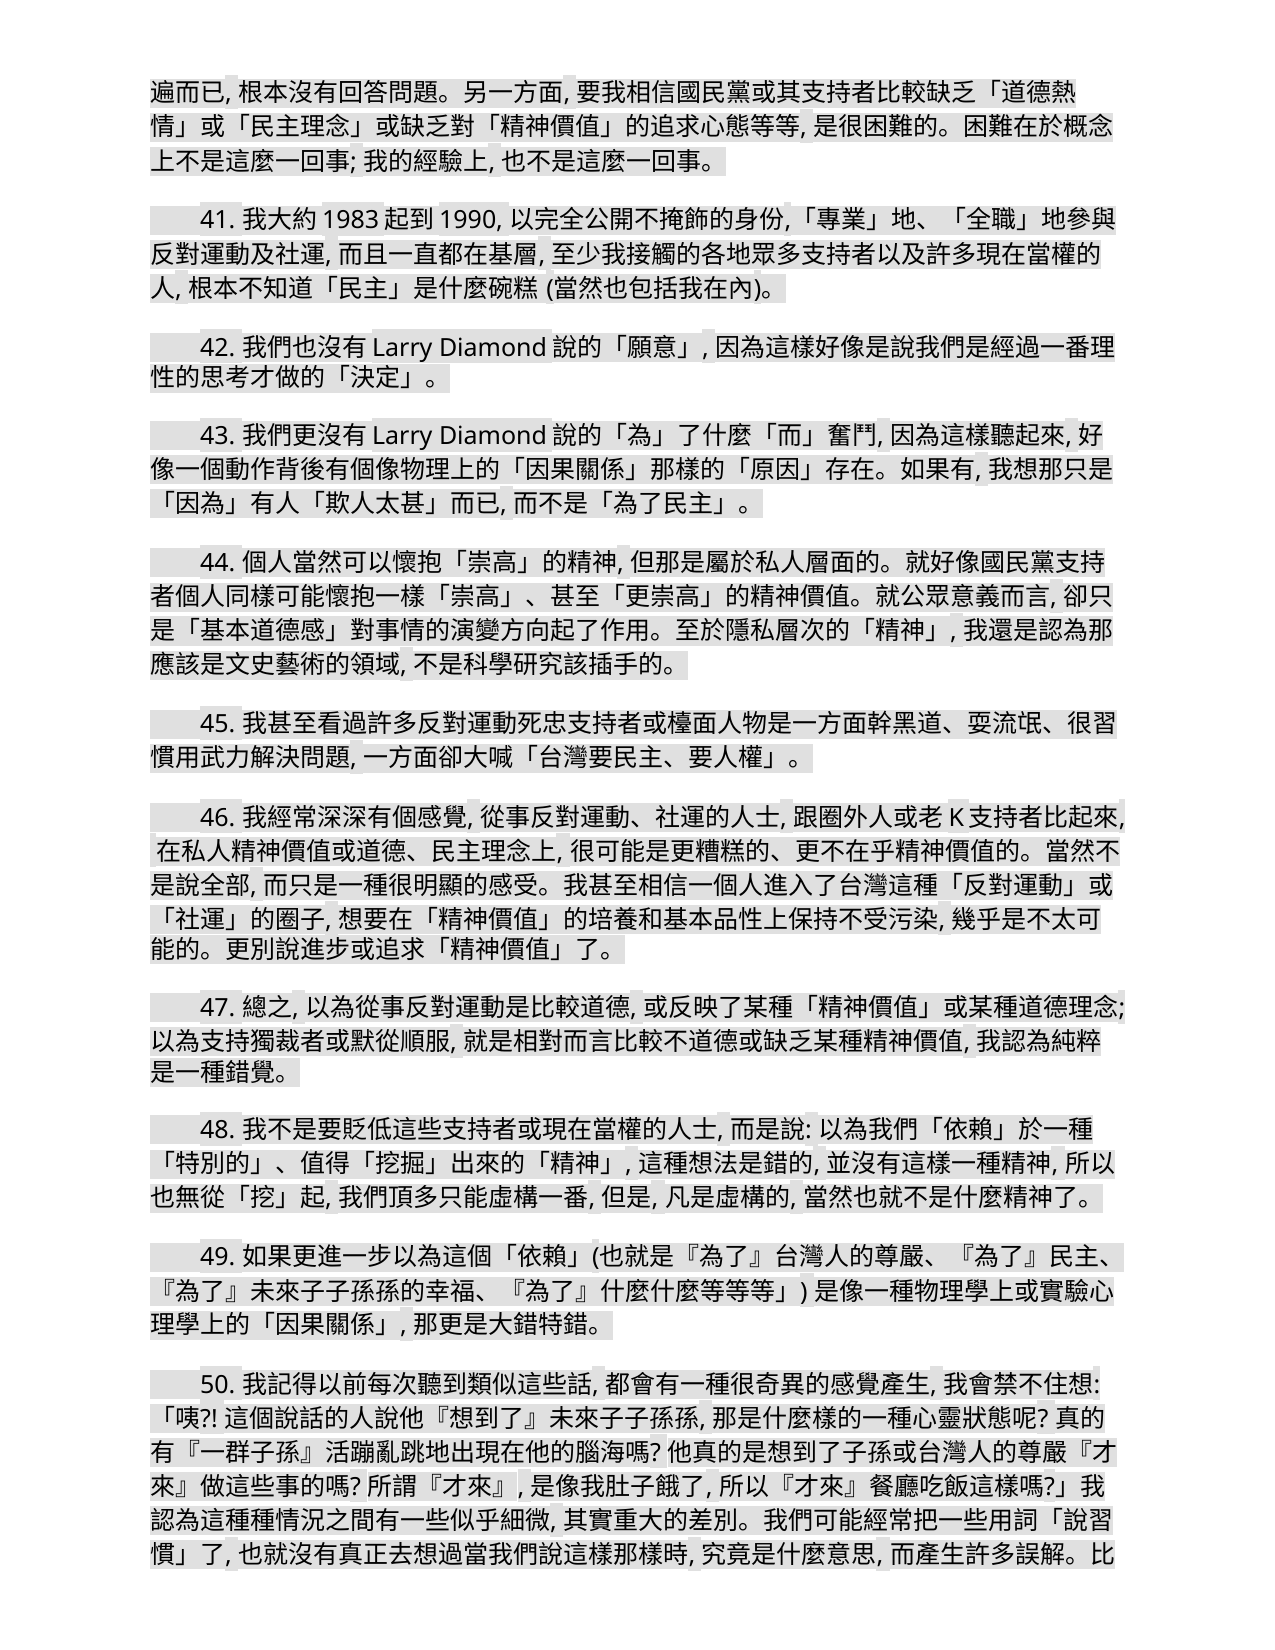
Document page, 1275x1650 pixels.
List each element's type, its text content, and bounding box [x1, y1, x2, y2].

text 45. 我甚至看過許多反對運動死忠支持者或檯面人物是一方面幹黑道、耍流氓、很習慣用武力解決問題, 一方面卻大喊「台灣要民主、要人權」。 [150, 706, 1125, 774]
text 43. 我們更沒有Larry Diamond說的「為」了什麼「而」奮鬥, 因為這樣聽起來, 好像一個動作背後有個像物理上的「因果關係」那樣的「原因」存在。如果有, 我想那只是「因為」有人「欺人太甚」而已, 而不是「為了民主」。 [150, 418, 1125, 520]
text 49. 如果更進一步以為這個「依賴」(也就是『為了』台灣人的尊嚴、『為了』民主、『為了』未來子子孫孫的幸福、『為了』什麼什麼等等等」) 是像一種物理學上或實驗心理學上的「因果關係」, 那更是大錯特錯。 [150, 1239, 1125, 1341]
text 遍而已, 根本沒有回答問題。另一方面, 要我相信國民黨或其支持者比較缺乏「道德熱情」或「民主理念」或缺乏對「精神價值」的追求心態等等, 是很困難的。困難在於概念上不是這麼一回事; 我的經驗上, 也不是這麼一回事。 [150, 75, 1125, 177]
text 47. 總之, 以為從事反對運動是比較道德, 或反映了某種「精神價值」或某種道德理念; 以為支持獨裁者或默從順服, 就是相對而言比較不道德或缺乏某種精神價值, 我認為純粹是一種錯覺。 [150, 989, 1125, 1087]
text 41. 我大約1983起到1990, 以完全公開不掩飾的身份,「專業」地、「全職」地參與反對運動及社運, 而且一直都在基層, 至少我接觸的各地眾多支持者以及許多現在當權的人, 根本不知道「民主」是什麼碗糕 (當然也包括我在內)。 [150, 202, 1125, 304]
text 44. 個人當然可以懷抱「崇高」的精神, 但那是屬於私人層面的。就好像國民黨支持者個人同樣可能懷抱一樣「崇高」、甚至「更崇高」的精神價值。就公眾意義而言, 卻只是「基本道德感」對事情的演變方向起了作用。至於隱私層次的「精神」, 我還是認為那應該是文史藝術的領域, 不是科學研究該插手的。 [150, 545, 1125, 681]
text 48. 我不是要貶低這些支持者或現在當權的人士, 而是說: 以為我們「依賴」於一種「特別的」、值得「挖掘」出來的「精神」, 這種想法是錯的, 並沒有這樣一種精神, 所以也無從「挖」起, 我們頂多只能虛構一番, 但是, 凡是虛構的, 當然也就不是什麼精神了。 [150, 1112, 1125, 1214]
text 42. 我們也沒有Larry Diamond說的「願意」, 因為這樣好像是說我們是經過一番理性的思考才做的「決定」。 [150, 329, 1125, 393]
text 46. 我經常深深有個感覺, 從事反對運動、社運的人士, 跟圈外人或老K支持者比起來, 在私人精神價值或道德、民主理念上, 很可能是更糟糕的、更不在乎精神價值的。當然不是說全部, 而只是一種很明顯的感受。我甚至相信一個人進入了台灣這種「反對運動」或「社運」的圈子, 想要在「精神價值」的培養和基本品性上保持不受污染, 幾乎是不太可能的。更別說進步或追求「精神價值」了。 [150, 799, 1125, 964]
text 50. 我記得以前每次聽到類似這些話, 都會有一種很奇異的感覺產生, 我會禁不住想:「咦?! 這個說話的人說他『想到了』未來子子孫孫, 那是什麼樣的一種心靈狀態呢? 真的有『一群子孫』活蹦亂跳地出現在他的腦海嗎? 他真的是想到了子孫或台灣人的尊嚴『才來』做這些事的嗎? 所謂『才來』, 是像我肚子餓了, 所以『才來』餐廳吃飯這樣嗎?」我認為這種種情況之間有一些似乎細微, 其實重大的差別。我們可能經常把一些用詞「說習慣」了, 也就沒有真正去想過當我們說這樣那樣時, 究竟是什麼意思, 而產生許多誤解。比 [150, 1366, 1125, 1571]
